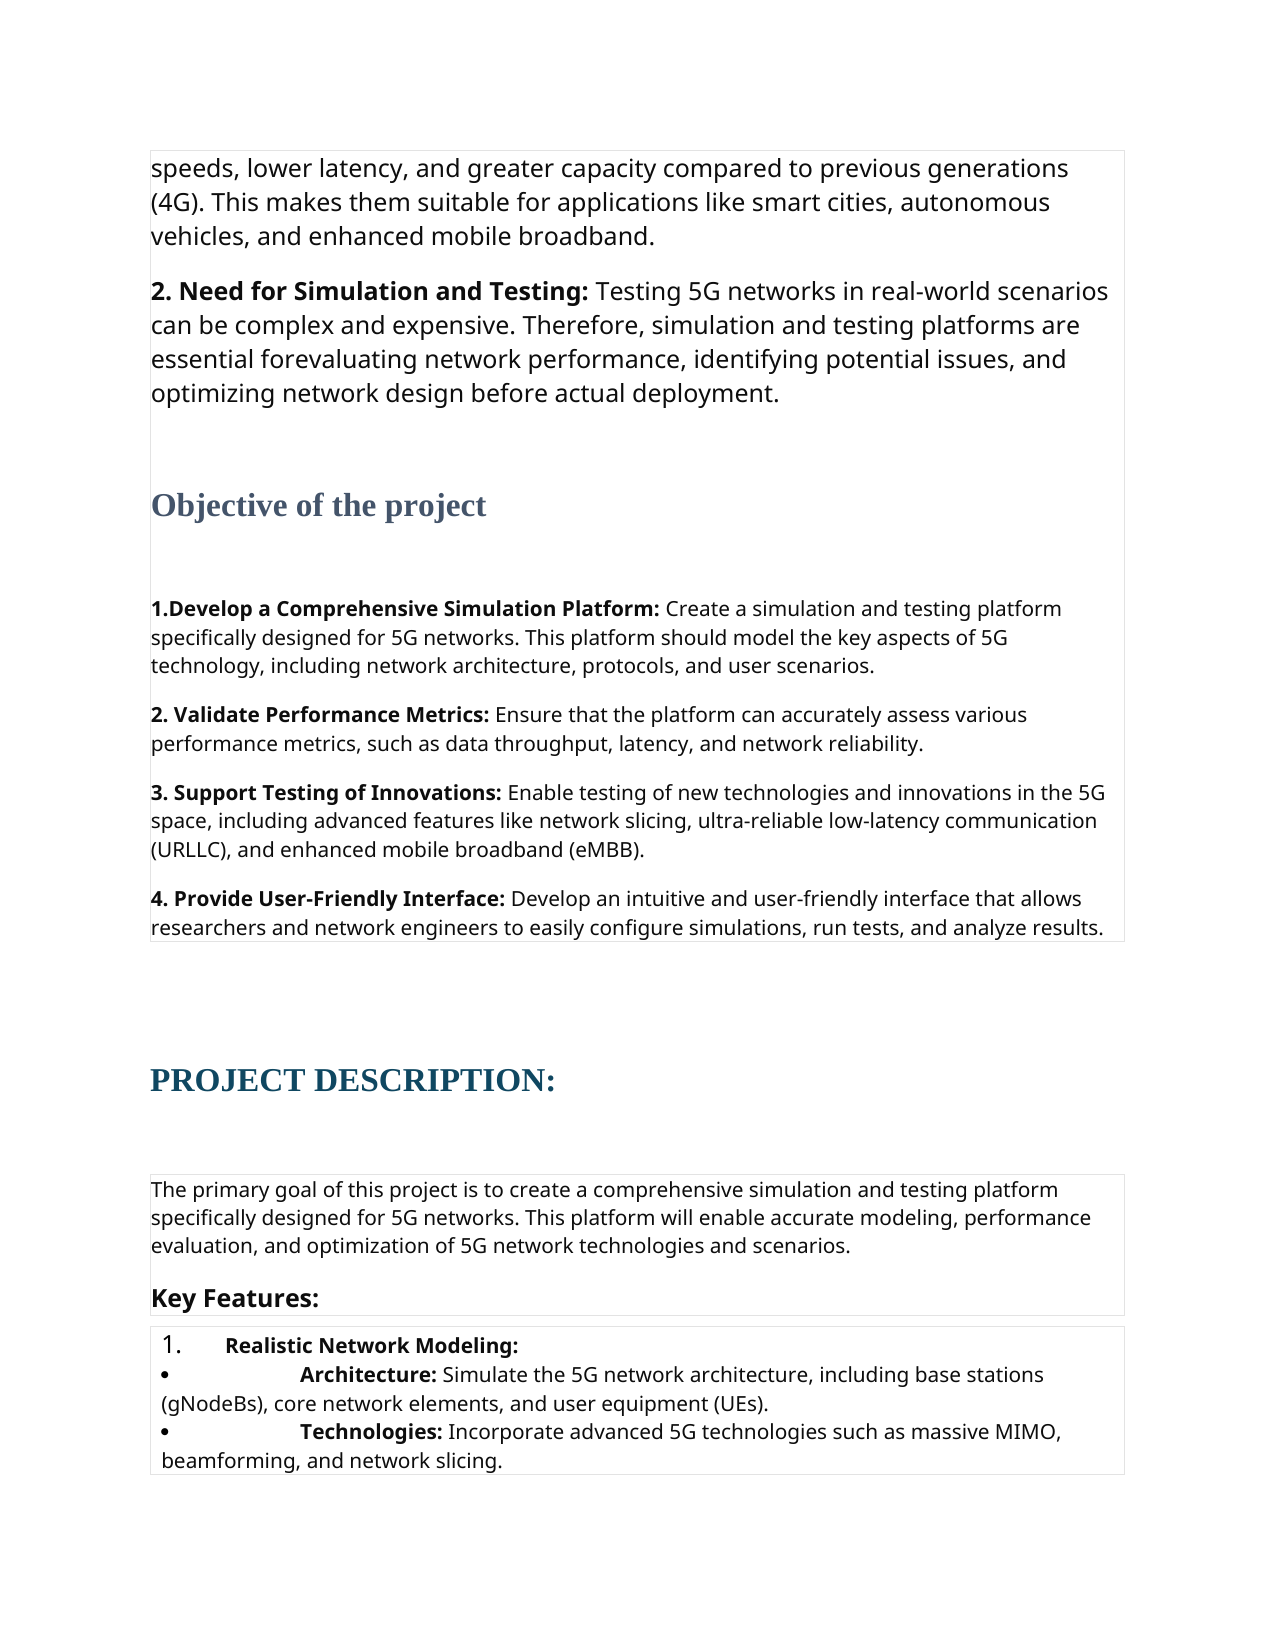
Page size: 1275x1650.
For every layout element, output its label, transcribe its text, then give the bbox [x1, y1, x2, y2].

text Objective of the project [151, 485, 1124, 524]
text 3. Support Testing of Innovations: Enable testing of new technologies and innovations in the 5G space, including advanced features like network slicing, ultra-reliable low-latency communication (URLLC), and enhanced mobile broadband (eMBB). [151, 778, 1124, 863]
text The primary goal of this project is to create a comprehensive simulation and testing platform specifically designed for 5G networks. This platform will enable accurate modeling, performance evaluation, and optimization of 5G network technologies and scenarios. [151, 1175, 1124, 1260]
subtitle PROJECT DESCRIPTION: [150, 1060, 1125, 1098]
list Realistic Network Modeling: [151, 1327, 1124, 1360]
text 1.Develop a Comprehensive Simulation Platform: Create a simulation and testing platform specifically designed for 5G networks. This platform should model the key aspects of 5G technology, including network architecture, protocols, and user scenarios. [151, 594, 1124, 679]
text speeds, lower latency, and greater capacity compared to previous generations (4G). This makes them suitable for applications like smart cities, autonomous vehicles, and enhanced mobile broadband. [151, 151, 1124, 253]
list Architecture: Simulate the 5G network architecture, including base stations (gNodeBs), core network elements, and user equipment (UEs). [151, 1360, 1124, 1417]
text 2. Validate Performance Metrics: Ensure that the platform can accurately assess various performance metrics, such as data throughput, latency, and network reliability. [151, 700, 1124, 757]
list Technologies: Incorporate advanced 5G technologies such as massive MIMO, beamforming, and network slicing. [151, 1417, 1124, 1474]
text 2. Need for Simulation and Testing: Testing 5G networks in real-world scenarios can be complex and expensive. Therefore, simulation and testing platforms are essential forevaluating network performance, identifying potential issues, and optimizing network design before actual deployment. [151, 273, 1124, 410]
text 4. Provide User-Friendly Interface: Develop an intuitive and user-friendly interface that allows researchers and network engineers to easily configure simulations, run tests, and analyze results. [151, 884, 1124, 941]
text Key Features: [151, 1280, 1124, 1315]
